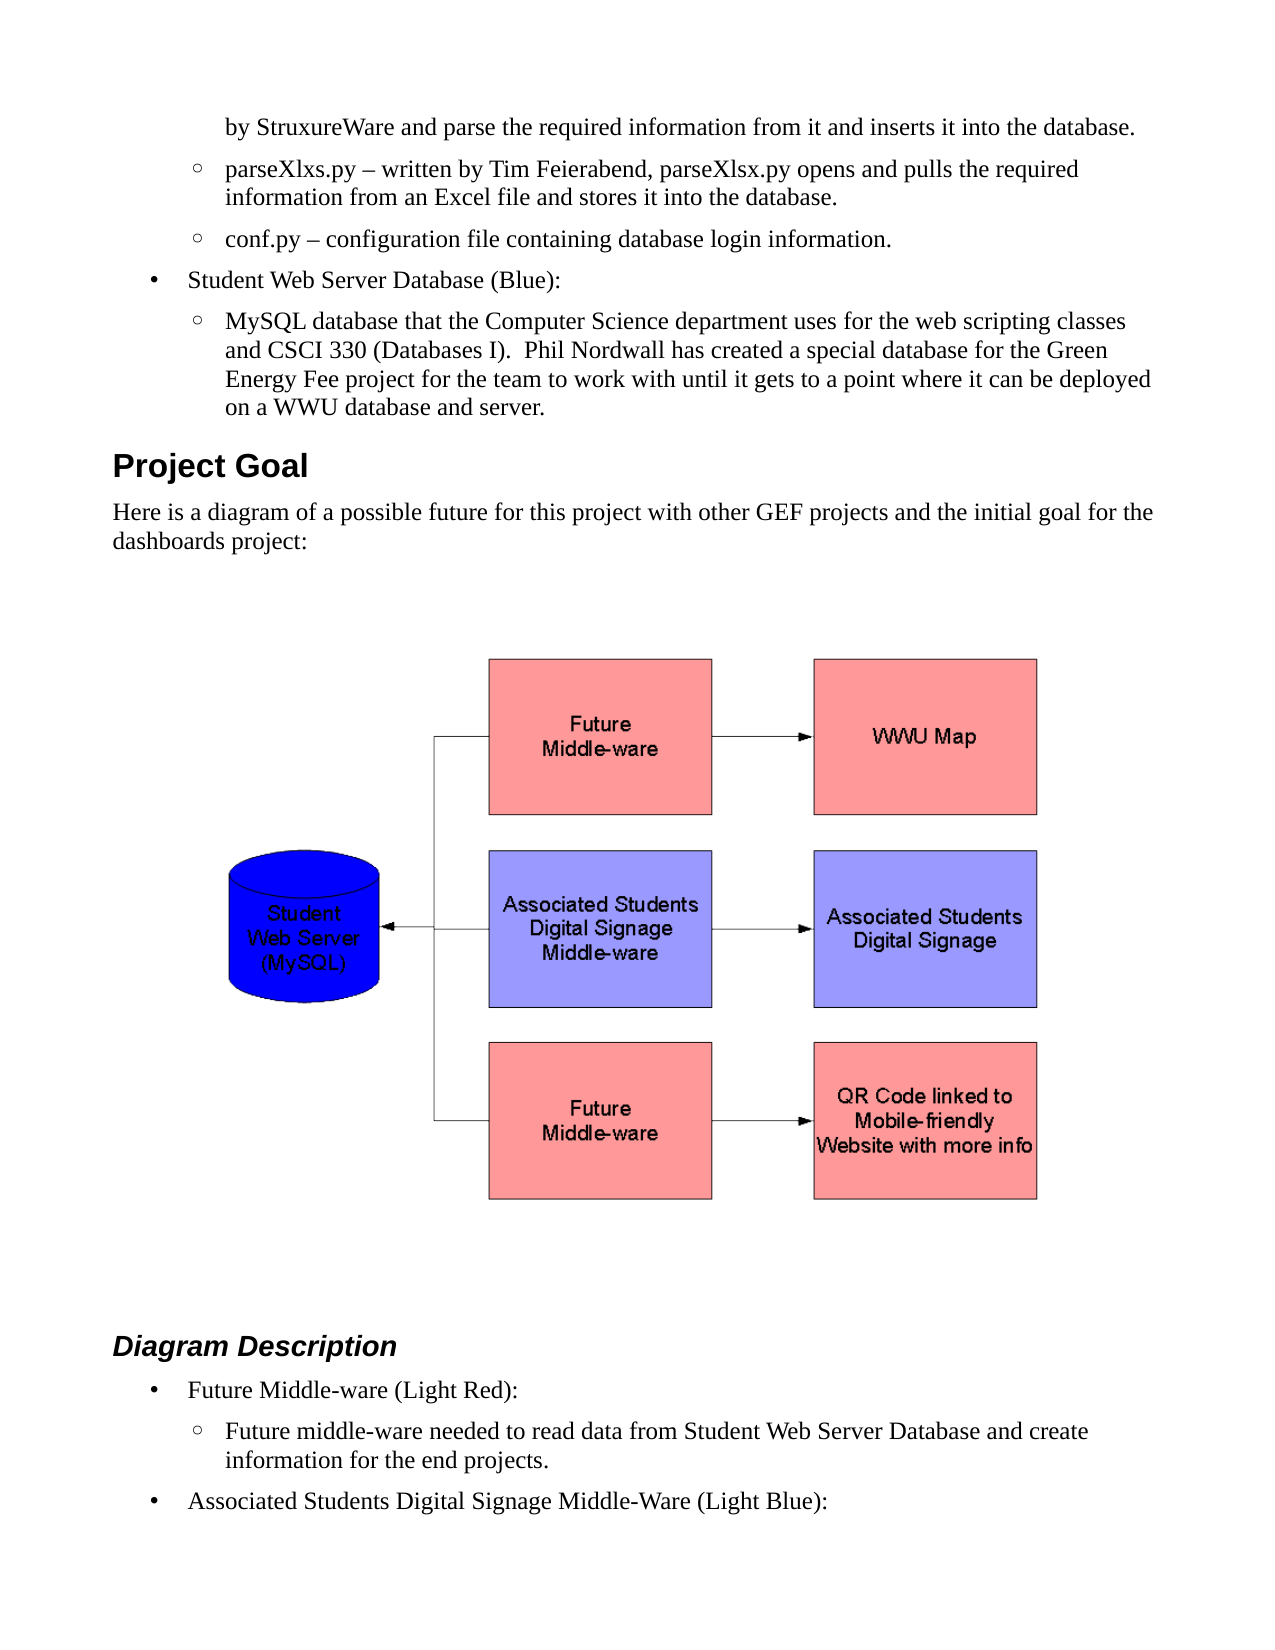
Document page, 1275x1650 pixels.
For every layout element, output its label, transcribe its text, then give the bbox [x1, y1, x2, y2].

list Future Middle-ware (Light Red): [150, 1375, 1162, 1404]
list Associated Students Digital Signage Middle-Ware (Light Blue): [150, 1486, 1162, 1515]
subtitle Project Goal [112, 446, 1162, 485]
list Student Web Server Database (Blue): [150, 265, 1162, 294]
list by StruxureWare and parse the required information from it and inserts it into the database. [187, 112, 1162, 141]
picture [187, 579, 1088, 1276]
list parseXlxs.py – written by Tim Feierabend, parseXlsx.py opens and pulls the required information from an Excel file and stores it into the database. [187, 154, 1162, 211]
text Here is a diagram of a possible future for this project with other GEF projects and the initial goal for the dashboards project: [112, 497, 1162, 555]
list MySQL database that the Computer Science department uses for the web scripting classes and CSCI 330 (Databases I). Phil Nordwall has created a special database for the Green Energy Fee project for the team to work with until it gets to a point where it can be deployed on a WWU database and server. [187, 306, 1162, 421]
list conf.py – configuration file containing database login information. [187, 224, 1162, 252]
subtitle Diagram Description [112, 1329, 1162, 1362]
list Future middle-ware needed to read data from Student Web Server Database and create information for the end projects. [187, 1416, 1162, 1474]
